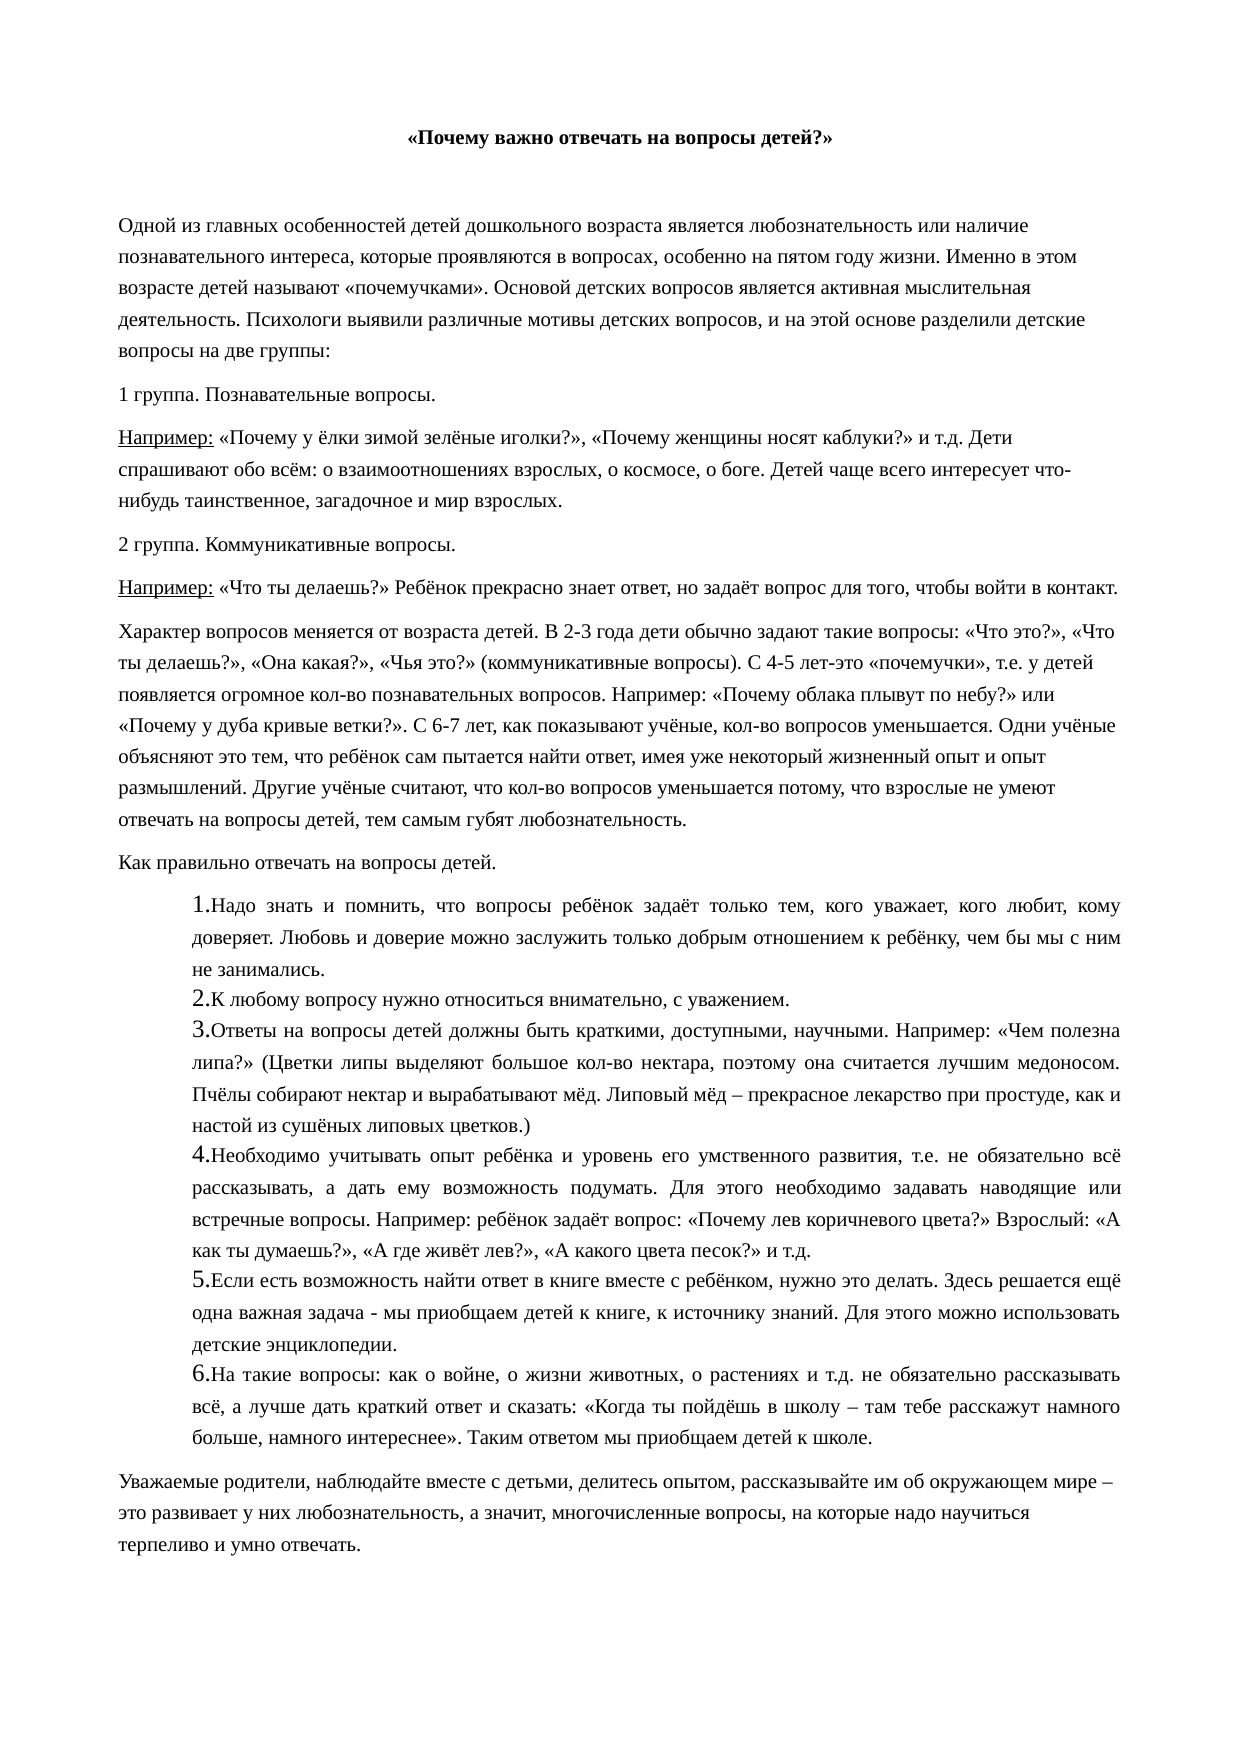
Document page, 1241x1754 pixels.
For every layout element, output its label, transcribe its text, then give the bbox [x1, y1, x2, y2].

text «Почему важно отвечать на вопросы детей?» [118, 118, 1122, 149]
text Например: «Почему у ёлки зимой зелёные иголки?», «Почему женщины носят каблуки?» и т.д. Дети спрашивают обо всём: о взаимоотношениях взрослых, о космосе, о боге. Детей чаще всего интересует что-нибудь таинственное, загадочное и мир взрослых. [118, 418, 1122, 512]
list На такие вопросы: как о войне, о жизни животных, о растениях и т.д. не обязательно рассказывать всё, а лучше дать краткий ответ и сказать: «Когда ты пойдёшь в школу – там тебе расскажут намного больше, намного интереснее». Таким ответом мы приобщаем детей к школе. [118, 1356, 1122, 1449]
list Ответы на вопросы детей должны быть краткими, доступными, научными. Например: «Чем полезна липа?» (Цветки липы выделяют большое кол-во нектара, поэтому она считается лучшим медоносом. Пчёлы собирают нектар и вырабатывают мёд. Липовый мёд – прекрасное лекарство при простуде, как и настой из сушёных липовых цветков.) [118, 1012, 1122, 1137]
text Характер вопросов меняется от возраста детей. В 2-3 года дети обычно задают такие вопросы: «Что это?», «Что ты делаешь?», «Она какая?», «Чья это?» (коммуникативные вопросы). С 4-5 лет-это «почемучки», т.е. у детей появляется огромное кол-во познавательных вопросов. Например: «Почему облака плывут по небу?» или «Почему у дуба кривые ветки?». С 6-7 лет, как показывают учёные, кол-во вопросов уменьшается. Одни учёные объясняют это тем, что ребёнок сам пытается найти ответ, имея уже некоторый жизненный опыт и опыт размышлений. Другие учёные считают, что кол-во вопросов уменьшается потому, что взрослые не умеют отвечать на вопросы детей, тем самым губят любознательность. [118, 612, 1122, 831]
text Например: «Что ты делаешь?» Ребёнок прекрасно знает ответ, но задаёт вопрос для того, чтобы войти в контакт. [118, 568, 1122, 599]
text Как правильно отвечать на вопросы детей. [118, 843, 1122, 874]
list Если есть возможность найти ответ в книге вместе с ребёнком, нужно это делать. Здесь решается ещё одна важная задача - мы приобщаем детей к книге, к источнику знаний. Для этого можно использовать детские энциклопедии. [118, 1262, 1122, 1356]
list Необходимо учитывать опыт ребёнка и уровень его умственного развития, т.е. не обязательно всё рассказывать, а дать ему возможность подумать. Для этого необходимо задавать наводящие или встречные вопросы. Например: ребёнок задаёт вопрос: «Почему лев коричневого цвета?» Взрослый: «А как ты думаешь?», «А где живёт лев?», «А какого цвета песок?» и т.д. [118, 1137, 1122, 1262]
text Уважаемые родители, наблюдайте вместе с детьми, делитесь опытом, рассказывайте им об окружающем мире – это развивает у них любознательность, а значит, многочисленные вопросы, на которые надо научиться терпеливо и умно отвечать. [118, 1462, 1122, 1556]
text 2 группа. Коммуникативные вопросы. [118, 524, 1122, 556]
list Надо знать и помнить, что вопросы ребёнок задаёт только тем, кого уважает, кого любит, кому доверяет. Любовь и доверие можно заслужить только добрым отношением к ребёнку, чем бы мы с ним не занимались. [118, 887, 1122, 981]
text Одной из главных особенностей детей дошкольного возраста является любознательность или наличие познавательного интереса, которые проявляются в вопросах, особенно на пятом году жизни. Именно в этом возрасте детей называют «почемучками». Основой детских вопросов является активная мыслительная деятельность. Психологи выявили различные мотивы детских вопросов, и на этой основе разделили детские вопросы на две группы: [118, 206, 1122, 362]
list К любому вопросу нужно относиться внимательно, с уважением. [118, 981, 1122, 1012]
text 1 группа. Познавательные вопросы. [118, 374, 1122, 406]
